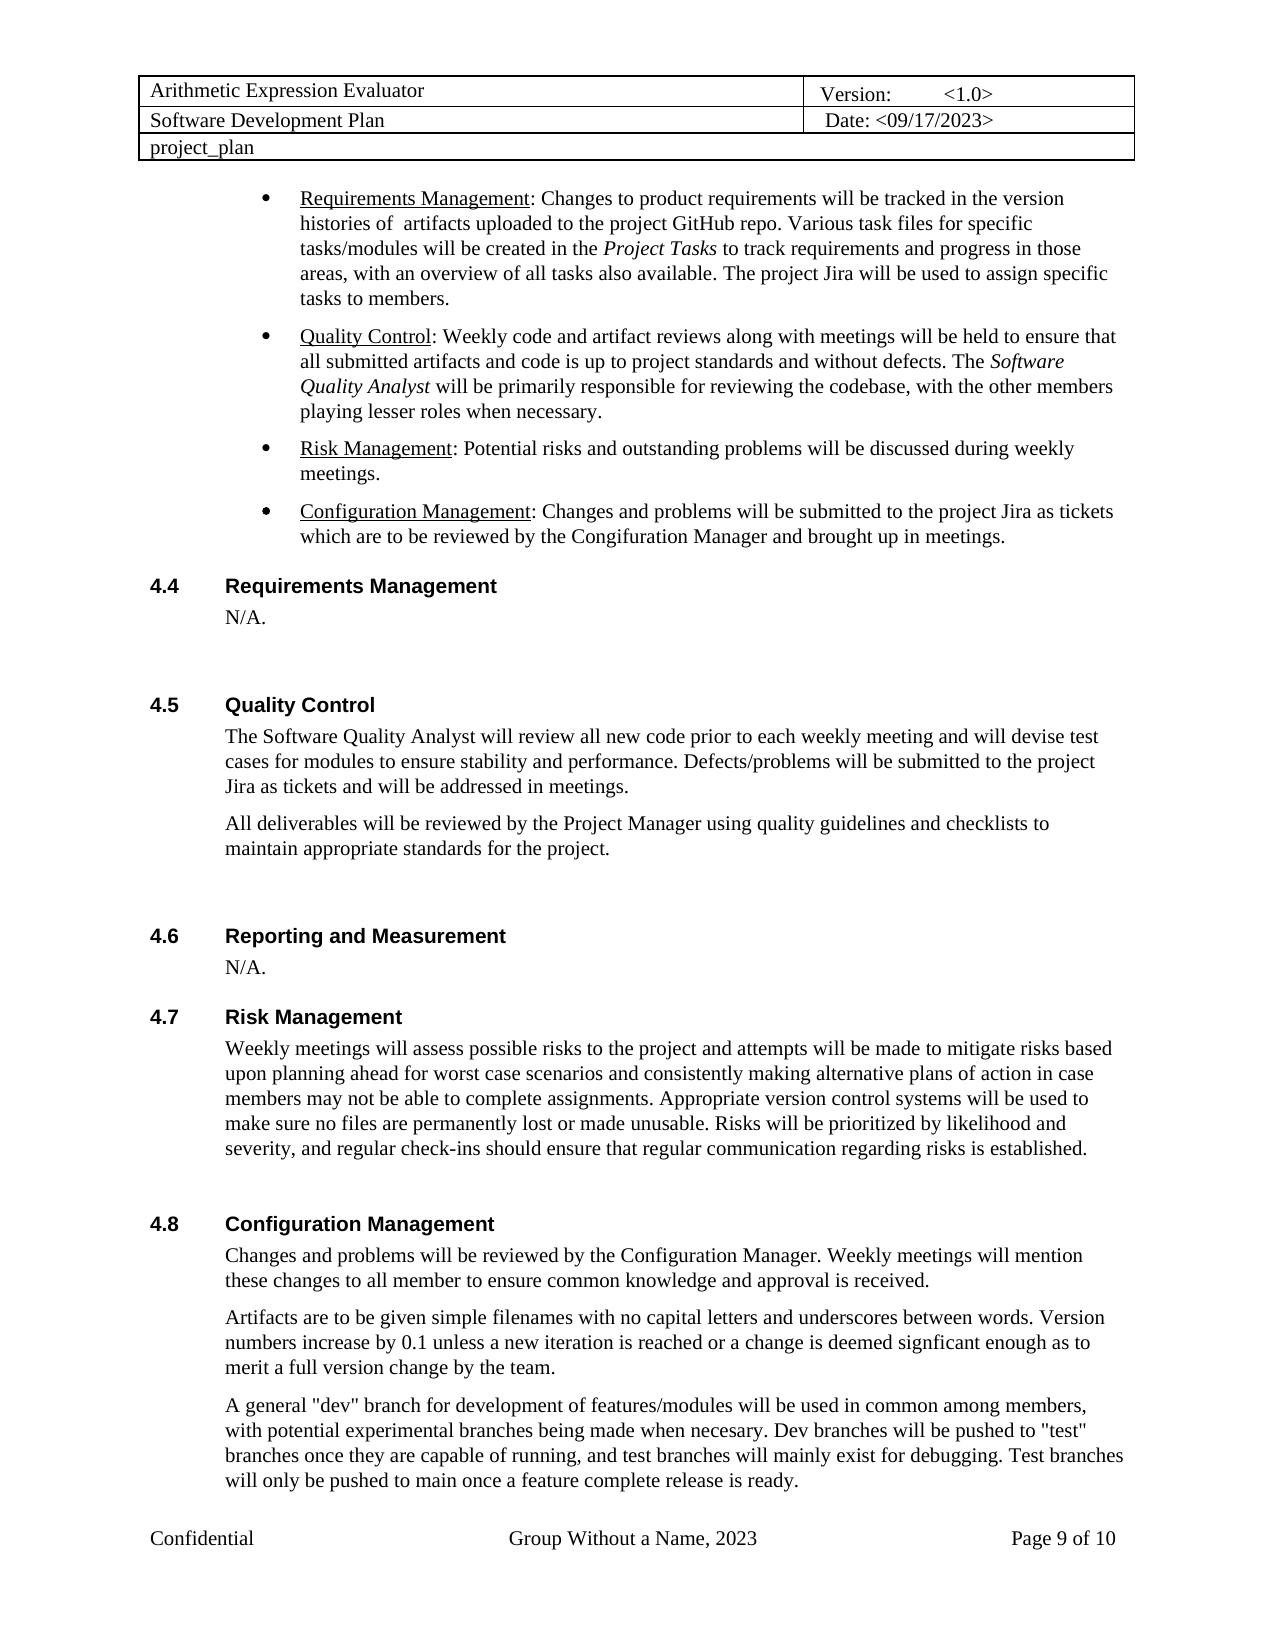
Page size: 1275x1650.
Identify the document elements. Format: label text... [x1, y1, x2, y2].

text A general "dev" branch for development of features/modules will be used in common among members, with potential experimental branches being made when necesary. Dev branches will be pushed to "test" branches once they are capable of running, and test branches will mainly exist for debugging. Test branches will only be pushed to main once a feature complete release is ready. [225, 1392, 1125, 1492]
text Changes and problems will be reviewed by the Configuration Manager. Weekly meetings will mention these changes to all member to ensure common knowledge and approval is received. [225, 1242, 1125, 1292]
list Configuration Management: Changes and problems will be submitted to the project Jira as tickets which are to be reviewed by the Congifuration Manager and brought up in meetings. [262, 498, 1125, 548]
list Risk Management: Potential risks and outstanding problems will be discussed during weekly meetings. [262, 435, 1125, 485]
subtitle Configuration Management [150, 1210, 1125, 1235]
list Requirements Management: Changes to product requirements will be tracked in the version histories of artifacts uploaded to the project GitHub repo. Various task files for specific tasks/modules will be created in the Project Tasks to track requirements and progress in those areas, with an overview of all tasks also available. The project Jira will be used to assign specific tasks to members. [262, 185, 1125, 310]
text Weekly meetings will assess possible risks to the project and attempts will be made to mitigate risks based upon planning ahead for worst case scenarios and consistently making alternative plans of action in case members may not be able to complete assignments. Appropriate version control systems will be used to make sure no files are permanently lost or made unusable. Risks will be prioritized by likelihood and severity, and regular check-ins should ensure that regular communication regarding risks is established. [225, 1035, 1125, 1160]
text The Software Quality Analyst will review all new code prior to each weekly meeting and will devise test cases for modules to ensure stability and performance. Defects/problems will be submitted to the project Jira as tickets and will be addressed in meetings. [225, 723, 1125, 798]
subtitle Reporting and Measurement [150, 923, 1125, 948]
subtitle Requirements Management [150, 573, 1125, 598]
text N/A. [225, 604, 1125, 629]
text N/A. [225, 954, 1125, 979]
list Quality Control: Weekly code and artifact reviews along with meetings will be held to ensure that all submitted artifacts and code is up to project standards and without defects. The Software Quality Analyst will be primarily responsible for reviewing the codebase, with the other members playing lesser roles when necessary. [262, 323, 1125, 423]
subtitle Risk Management [150, 1004, 1125, 1029]
text All deliverables will be reviewed by the Project Manager using quality guidelines and checklists to maintain appropriate standards for the project. [225, 810, 1125, 860]
subtitle Quality Control [150, 692, 1125, 717]
text Artifacts are to be given simple filenames with no capital letters and underscores between words. Version numbers increase by 0.1 unless a new iteration is reached or a change is deemed signficant enough as to merit a full version change by the team. [225, 1304, 1125, 1379]
